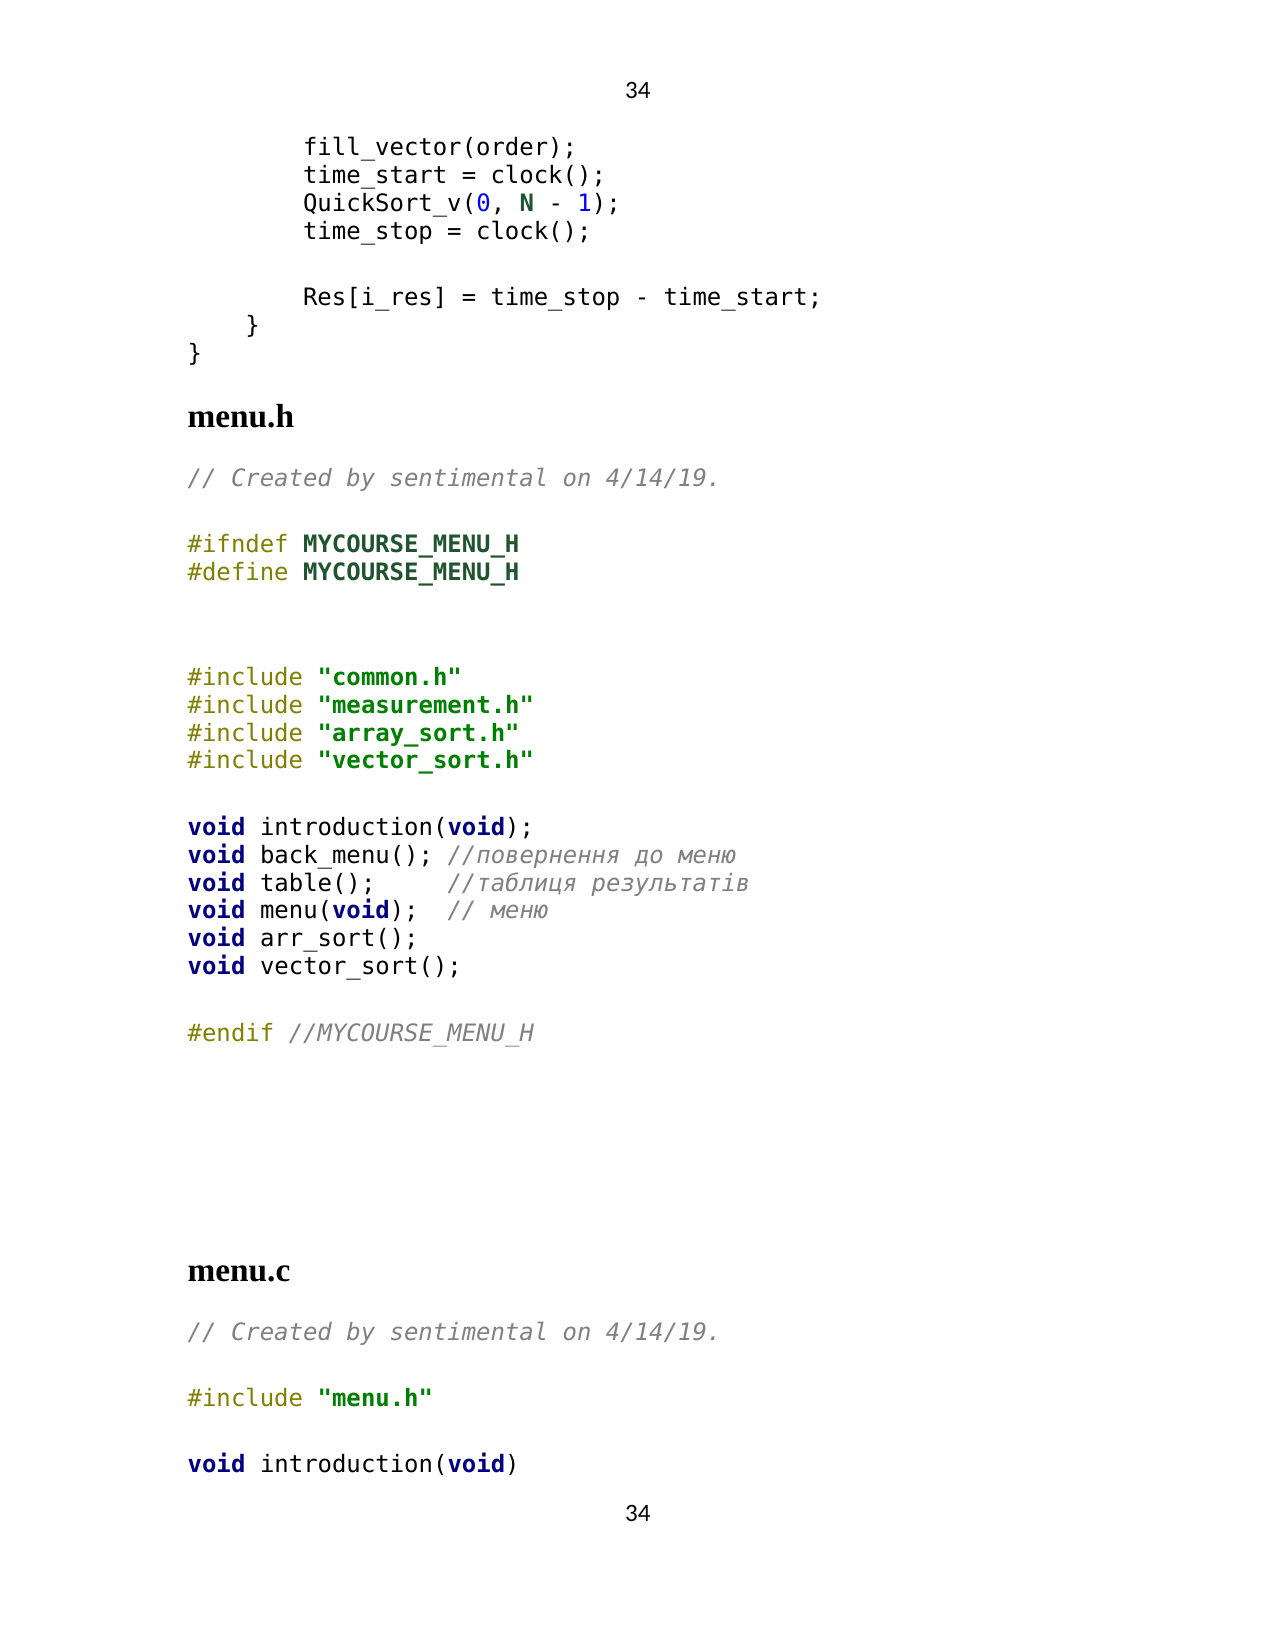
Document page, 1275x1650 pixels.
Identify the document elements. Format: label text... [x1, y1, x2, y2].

text fill_vector(order); time_start = clock(); QuickSort_v(0, N - 1); time_stop = clock(); Res[i_res] = time_stop - time_start; } } [187, 133, 1087, 367]
text // Created by sentimental on 4/14/19. #ifndef MYCOURSE_MENU_H #define MYCOURSE_MENU_H #include "common.h" #include "measurement.h" #include "array_sort.h" #include "vector_sort.h" void introduction(void); void back_menu(); //повернення до меню void table(); //таблиця результатів void menu(void); // меню void arr_sort(); void vector_sort(); #endif //MYCOURSE_MENU_H [187, 464, 1087, 1085]
text // Created by sentimental on 4/14/19. #include "menu.h" void introduction(void) [187, 1318, 1087, 1478]
text menu.c [187, 1250, 1087, 1288]
text menu.h [187, 396, 1087, 434]
